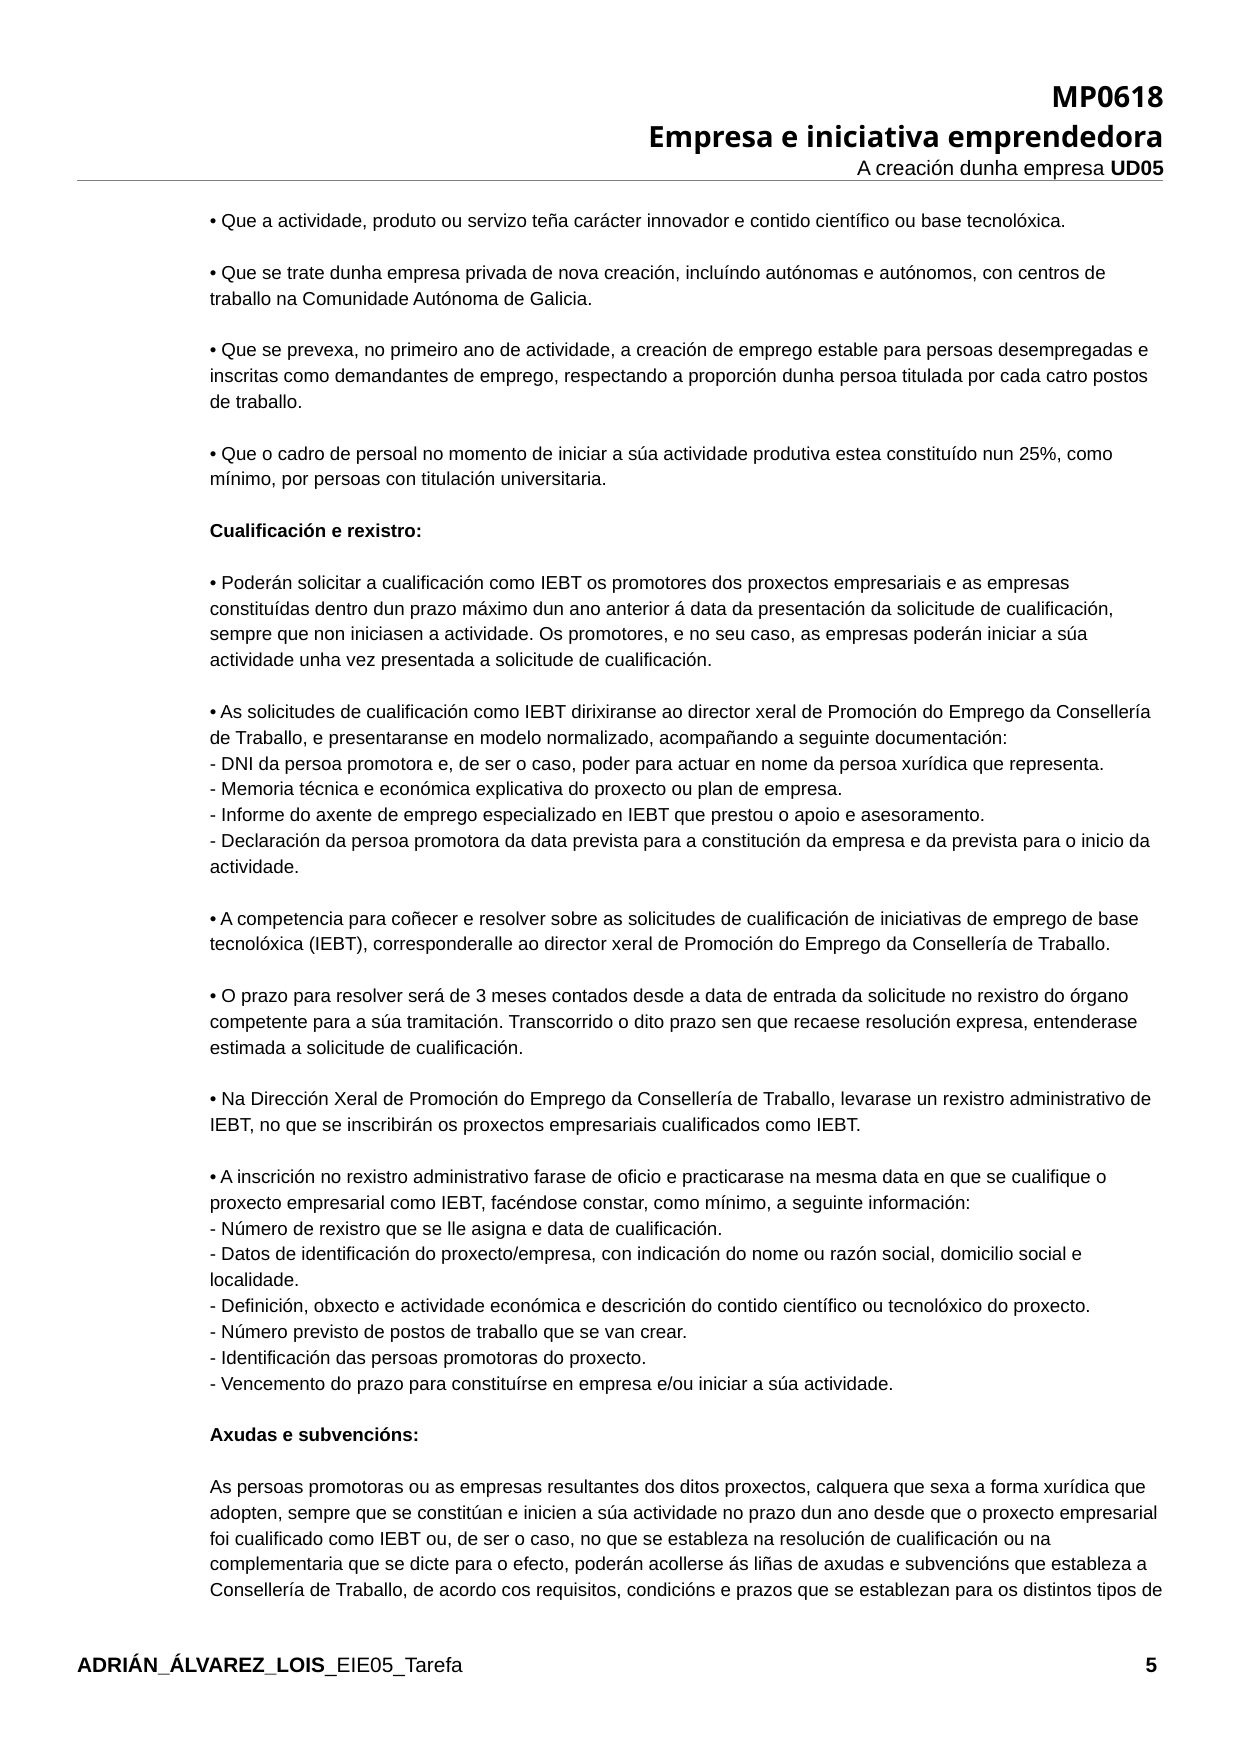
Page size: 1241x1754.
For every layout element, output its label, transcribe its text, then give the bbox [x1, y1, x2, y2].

list • Que a actividade, produto ou servizo teña carácter innovador e contido científico ou base tecnolóxica. • Que se trate dunha empresa privada de nova creación, incluíndo autónomas e autónomos, con centros de traballo na Comunidade Autónoma de Galicia. • Que se prevexa, no primeiro ano de actividade, a creación de emprego estable para persoas desempregadas e inscritas como demandantes de emprego, respectando a proporción dunha persoa titulada por cada catro postos de traballo. • Que o cadro de persoal no momento de iniciar a súa actividade produtiva estea constituído nun 25%, como mínimo, por persoas con titulación universitaria. Cualificación e rexistro: • Poderán solicitar a cualificación como IEBT os promotores dos proxectos empresariais e as empresas constituídas dentro dun prazo máximo dun ano anterior á data da presentación da solicitude de cualificación, sempre que non iniciasen a actividade. Os promotores, e no seu caso, as empresas poderán iniciar a súa actividade unha vez presentada a solicitude de cualificación. • As solicitudes de cualificación como IEBT dirixiranse ao director xeral de Promoción do Emprego da Consellería de Traballo, e presentaranse en modelo normalizado, acompañando a seguinte documentación: - DNI da persoa promotora e, de ser o caso, poder para actuar en nome da persoa xurídica que representa. - Memoria técnica e económica explicativa do proxecto ou plan de empresa. - Informe do axente de emprego especializado en IEBT que prestou o apoio e asesoramento. - Declaración da persoa promotora da data prevista para a constitución da empresa e da prevista para o inicio da actividade. • A competencia para coñecer e resolver sobre as solicitudes de cualificación de iniciativas de emprego de base tecnolóxica (IEBT), corresponderalle ao director xeral de Promoción do Emprego da Consellería de Traballo. • O prazo para resolver será de 3 meses contados desde a data de entrada da solicitude no rexistro do órgano competente para a súa tramitación. Transcorrido o dito prazo sen que recaese resolución expresa, entenderase estimada a solicitude de cualificación. • Na Dirección Xeral de Promoción do Emprego da Consellería de Traballo, levarase un rexistro administrativo de IEBT, no que se inscribirán os proxectos empresariais cualificados como IEBT. • A inscrición no rexistro administrativo farase de oficio e practicarase na mesma data en que se cualifique o proxecto empresarial como IEBT, facéndose constar, como mínimo, a seguinte información: - Número de rexistro que se lle asigna e data de cualificación. - Datos de identificación do proxecto/empresa, con indicación do nome ou razón social, domicilio social e localidade. - Definición, obxecto e actividade económica e descrición do contido científico ou tecnolóxico do proxecto. - Número previsto de postos de traballo que se van crear. - Identificación das persoas promotoras do proxecto. - Vencemento do prazo para constituírse en empresa e/ou iniciar a súa actividade. Axudas e subvencións: As persoas promotoras ou as empresas resultantes dos ditos proxectos, calquera que sexa a forma xurídica que adopten, sempre que se constitúan e inicien a súa actividade no prazo dun ano desde que o proxecto empresarial foi cualificado como IEBT ou, de ser o caso, no que se estableza na resolución de cualificación ou na complementaria que se dicte para o efecto, poderán acollerse ás liñas de axudas e subvencións que estableza a Consellería de Traballo, de acordo cos requisitos, condicións e prazos que se establezan para os distintos tipos de [180, 210, 1163, 1601]
